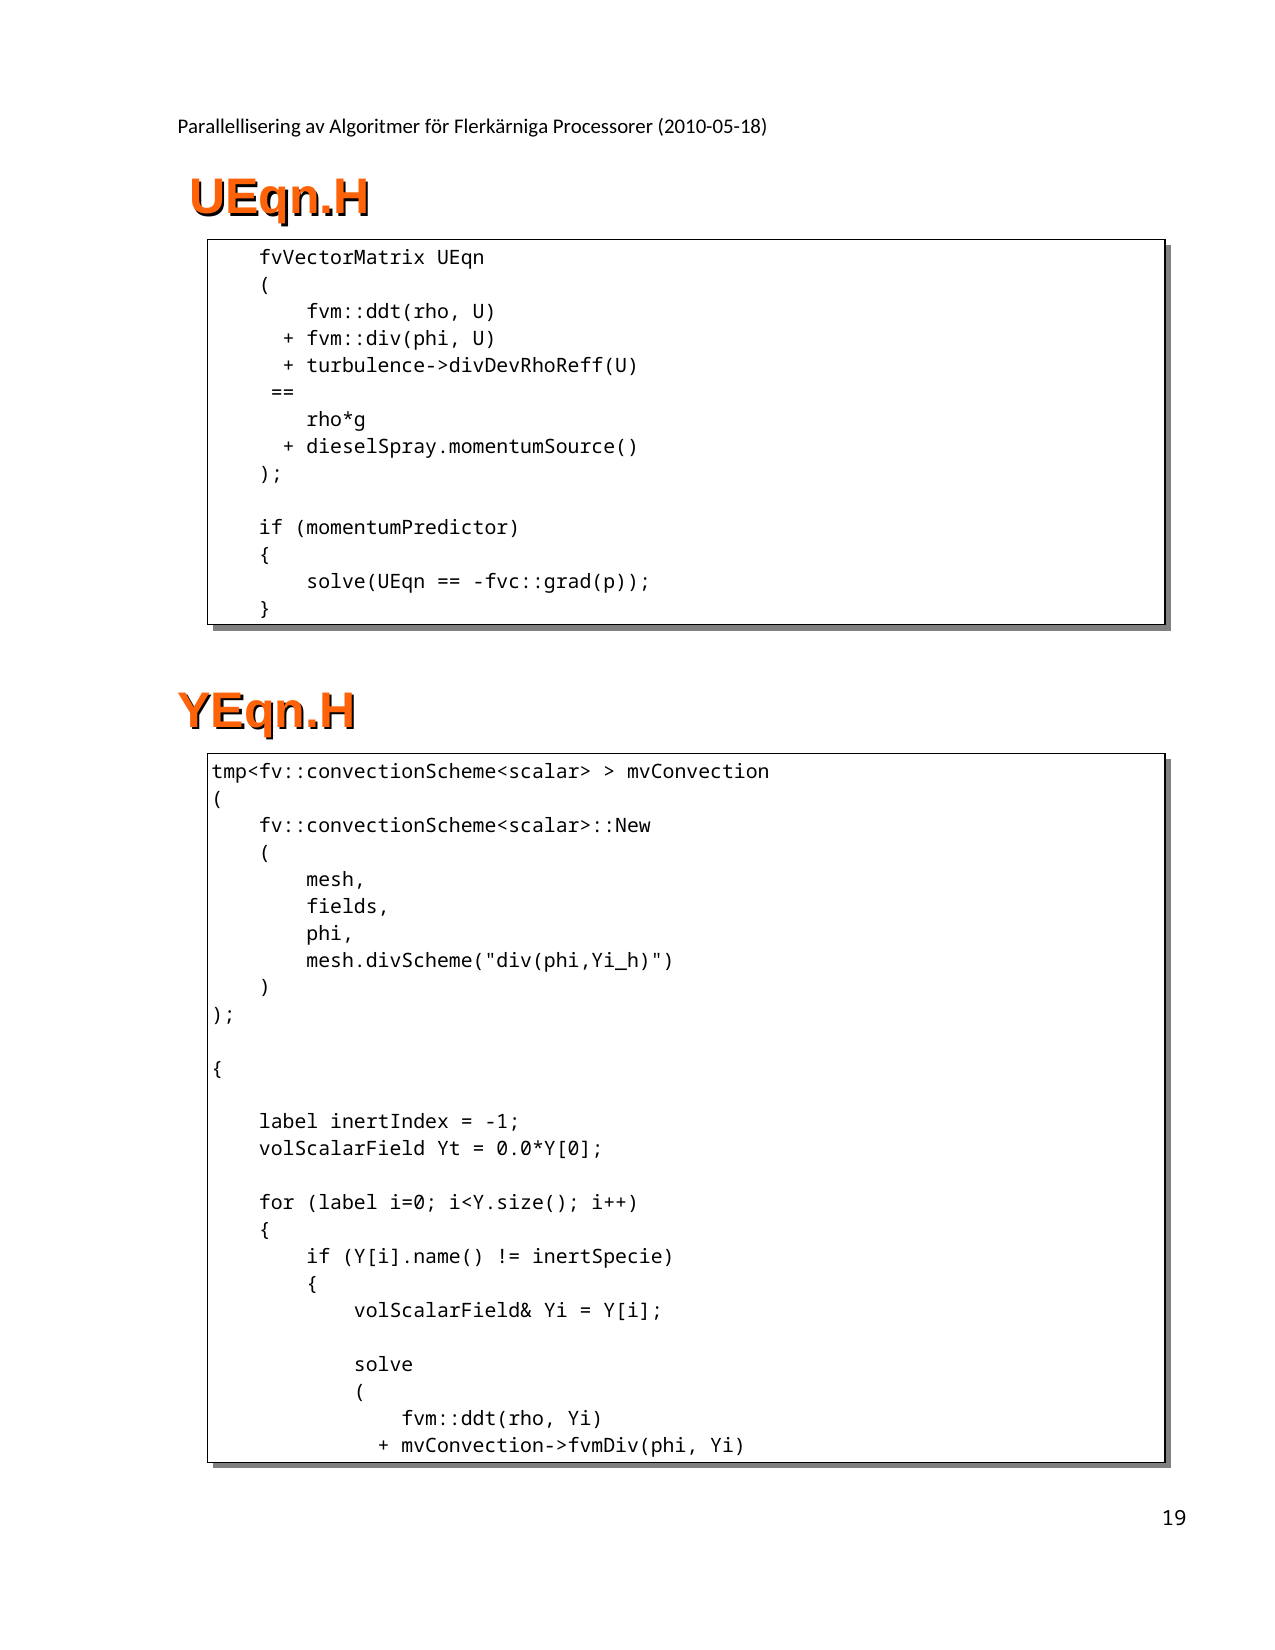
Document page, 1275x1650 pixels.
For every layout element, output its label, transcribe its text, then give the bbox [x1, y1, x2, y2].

text ); [208, 996, 1164, 1027]
text + mvConvection->fvmDiv(phi, Yi) [208, 1427, 1164, 1462]
text volScalarField Yt = 0.0*Y[0]; [208, 1131, 1164, 1162]
text fvm::ddt(rho, Yi) [208, 1400, 1164, 1427]
text volScalarField& Yi = Y[i]; [208, 1292, 1164, 1323]
text for (label i=0; i<Y.size(); i++) [208, 1184, 1164, 1212]
text fv::convectionScheme<scalar>::New [208, 807, 1164, 834]
text { [208, 536, 1164, 563]
subtitle YEqn.H [355, 682, 1171, 738]
text if (momentumPredictor) [208, 509, 1164, 536]
text phi, [208, 915, 1164, 942]
text ( [208, 1373, 1164, 1400]
text ( [208, 834, 1164, 861]
text solve [208, 1346, 1164, 1373]
text ( [208, 266, 1164, 293]
text label inertIndex = -1; [208, 1104, 1164, 1131]
text fields, [208, 888, 1164, 915]
text fvVectorMatrix UEqn [208, 240, 1164, 266]
text ( [208, 780, 1164, 807]
text mesh, [208, 861, 1164, 888]
text fvm::ddt(rho, U) [208, 293, 1164, 320]
text tmp<fv::convectionScheme<scalar> > mvConvection [208, 754, 1164, 780]
text mesh.divScheme("div(phi,Yi_h)") [208, 942, 1164, 969]
subtitle UEqn.H [189, 168, 1171, 224]
text if (Y[i].name() != inertSpecie) [208, 1238, 1164, 1266]
text solve(UEqn == -fvc::grad(p)); [208, 563, 1164, 590]
text == [208, 374, 1164, 401]
text + turbulence->divDevRhoReff(U) [208, 347, 1164, 374]
text ); [208, 455, 1164, 486]
text rho*g [208, 401, 1164, 428]
text + fvm::div(phi, U) [208, 320, 1164, 347]
text ) [208, 969, 1164, 996]
text { [208, 1266, 1164, 1292]
text } [208, 590, 1164, 624]
text { [208, 1212, 1164, 1238]
text { [208, 1050, 1164, 1081]
text + dieselSpray.momentumSource() [208, 428, 1164, 455]
